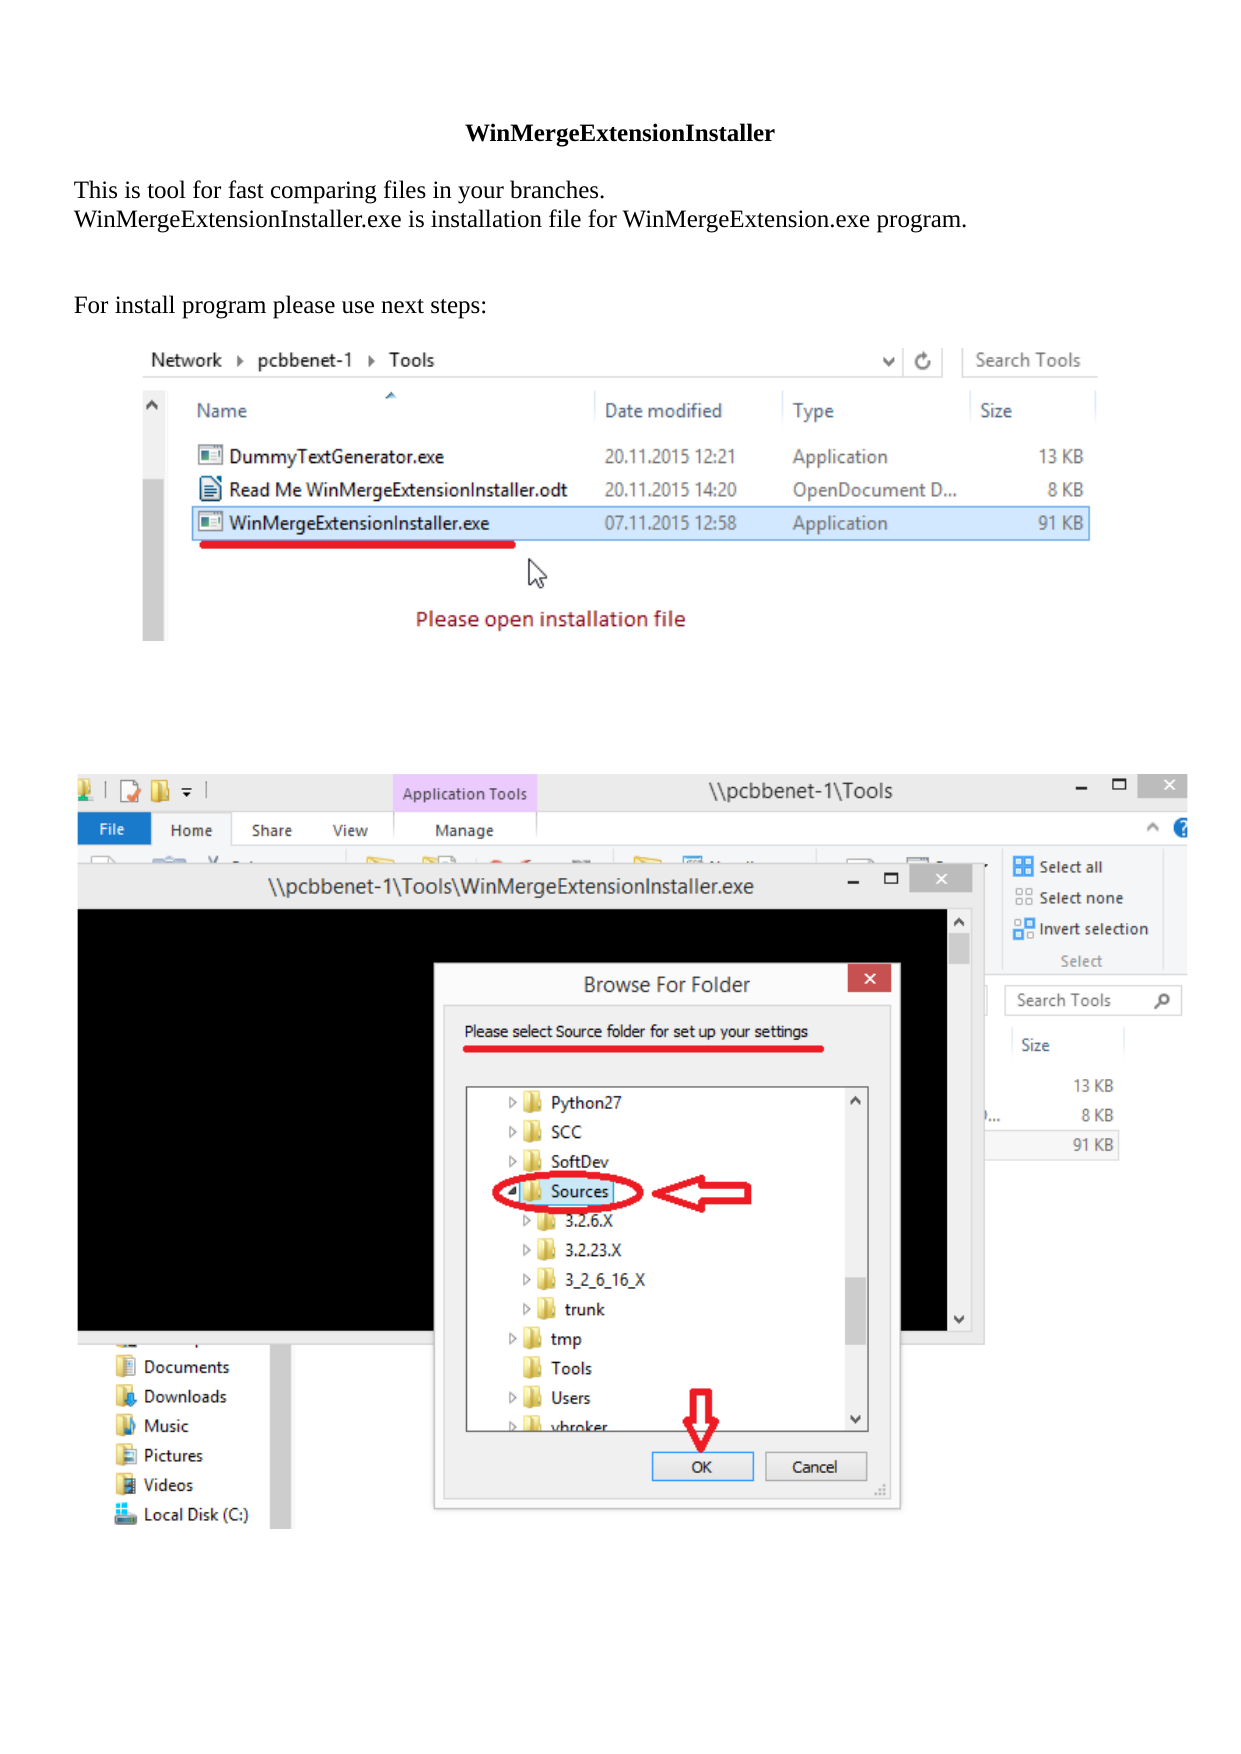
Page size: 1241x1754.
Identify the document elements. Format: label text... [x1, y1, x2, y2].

text WinMergeExtensionInstaller.exe is installation file for WinMergeExtension.exe program. [0, 204, 1240, 233]
text This is tool for fast comparing files in your branches. [0, 176, 1240, 204]
text For install program please use next steps: [0, 291, 1240, 319]
text WinMergeExtensionInstaller [0, 118, 1240, 147]
